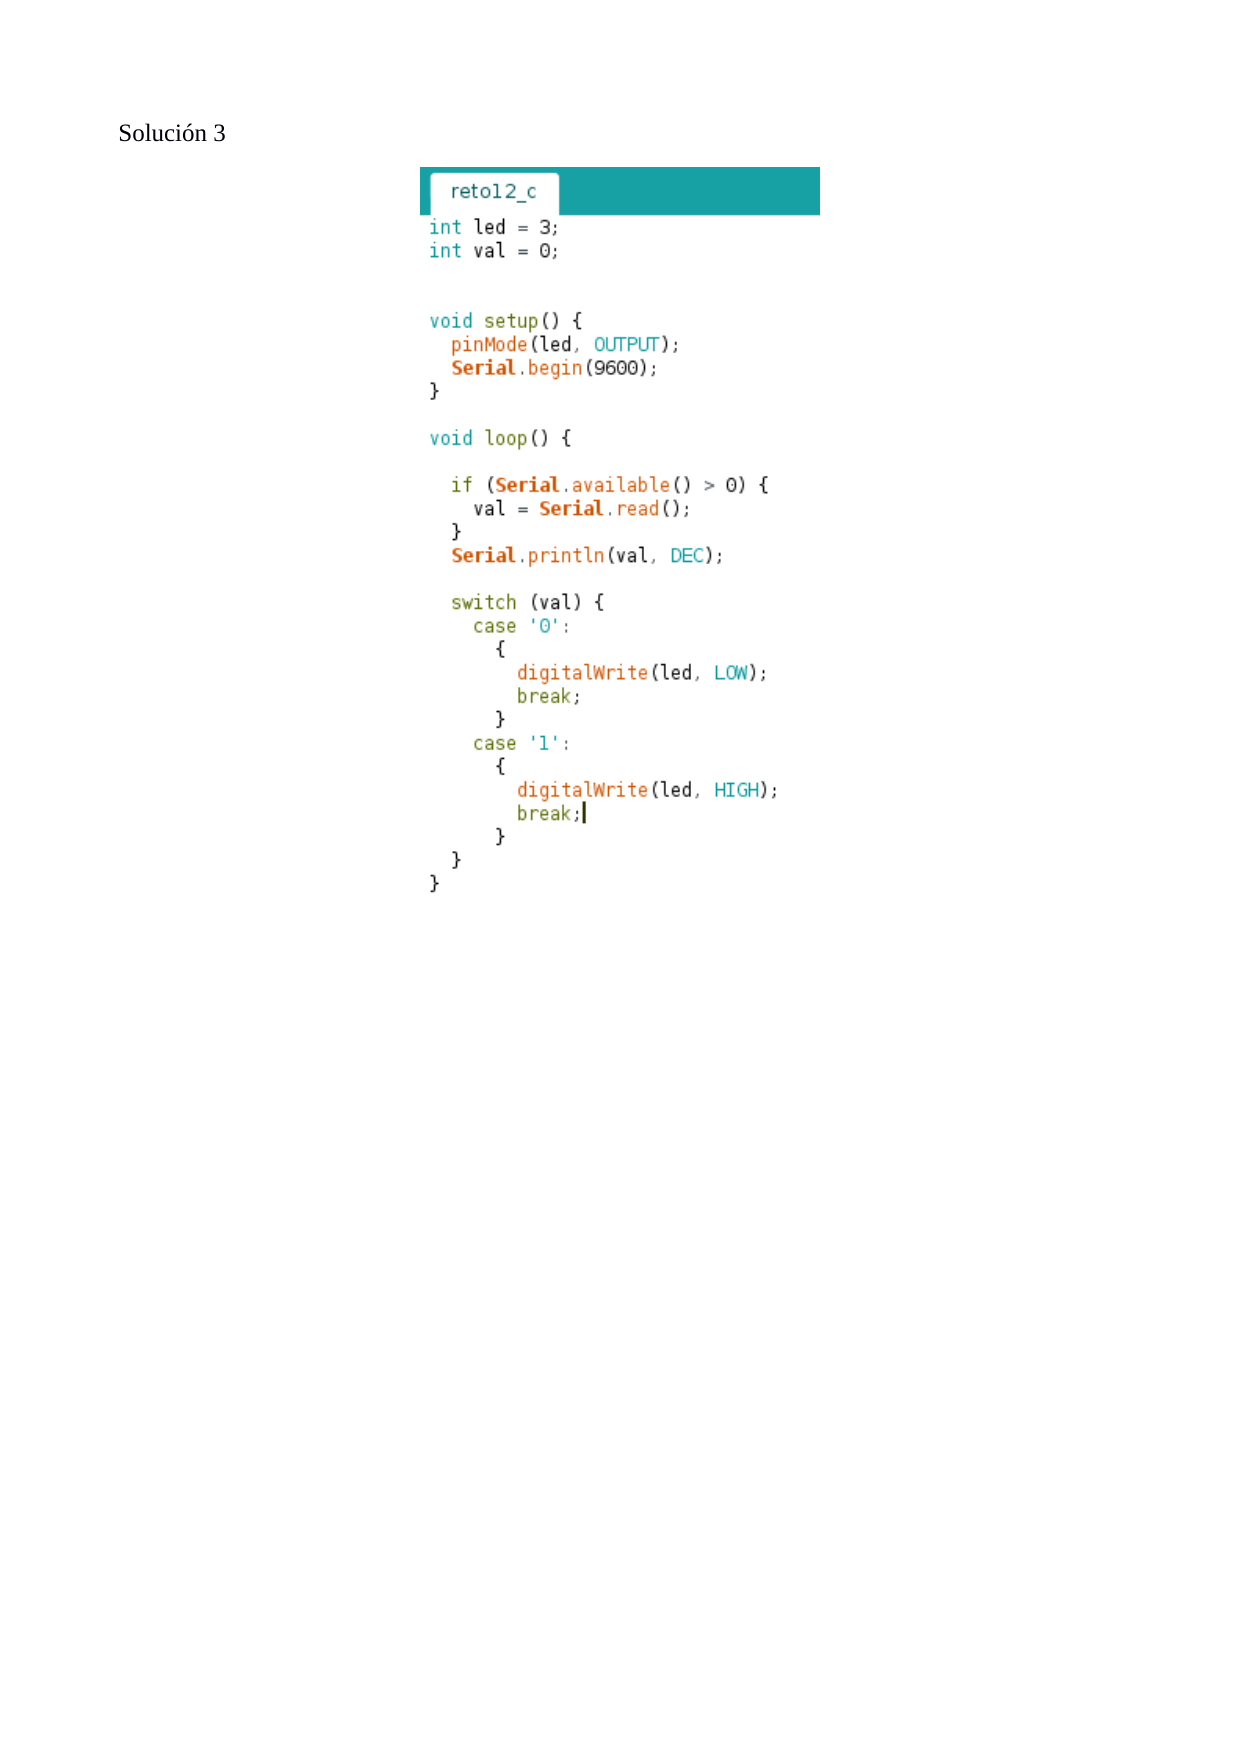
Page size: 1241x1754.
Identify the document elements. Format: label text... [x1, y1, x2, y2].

text Solución 3 [118, 118, 1122, 147]
picture [420, 167, 820, 908]
